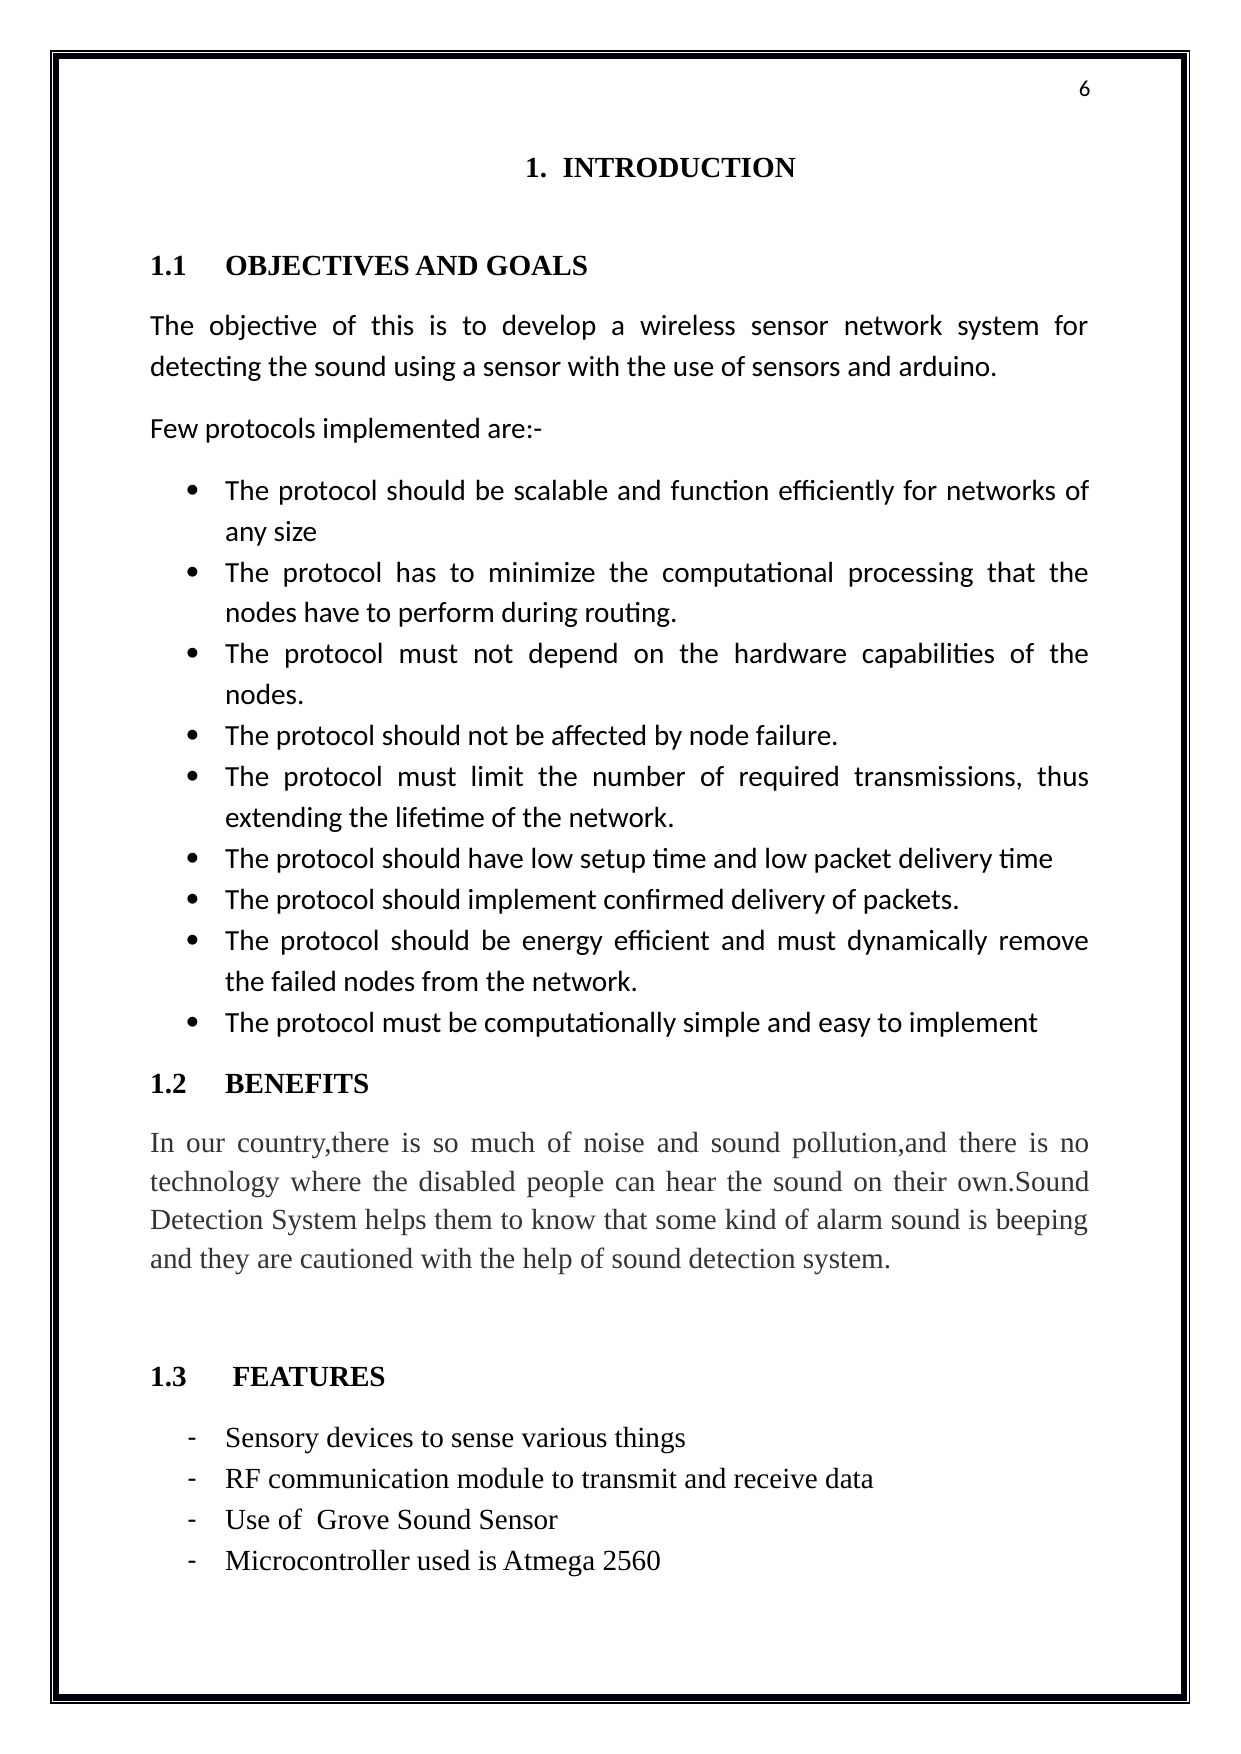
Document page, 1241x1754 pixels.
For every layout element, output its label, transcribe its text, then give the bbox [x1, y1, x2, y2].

text The objective of this is to develop a wireless sensor network system for detecting the sound using a sensor with the use of sensors and arduino. [150, 307, 1090, 384]
text In our country,there is so much of noise and sound pollution,and there is no technology where the disabled people can hear the sound on their own.Sound Detection System helps them to know that some kind of alarm sound is beeping and they are cautioned with the help of sound detection system. [150, 1125, 1090, 1274]
list The protocol must be computationally simple and easy to implement [187, 1004, 1090, 1039]
text Few protocols implemented are:- [150, 410, 1090, 446]
list The protocol should be energy efficient and must dynamically remove the failed nodes from the network. [187, 922, 1090, 999]
list The protocol should be scalable and function efficiently for networks of any size [187, 472, 1090, 548]
list RF communication module to transmit and receive data [187, 1460, 1090, 1495]
list The protocol should implement confirmed delivery of packets. [187, 881, 1090, 917]
list Sensory devices to sense various things [187, 1419, 1090, 1454]
list Use of Grove Sound Sensor [187, 1501, 1090, 1536]
list The protocol must limit the number of required transmissions, thus extending the lifetime of the network. [187, 758, 1090, 835]
list INTRODUCTION [525, 150, 1090, 183]
list Microcontroller used is Atmega 2560 [187, 1542, 1090, 1577]
text 1.1 OBJECTIVES AND GOALS [150, 248, 1090, 281]
list The protocol has to minimize the computational processing that the nodes have to perform during routing. [187, 554, 1090, 630]
text 1.3 FEATURES [150, 1359, 1090, 1393]
list The protocol should have low setup time and low packet delivery time [187, 840, 1090, 876]
list The protocol must not depend on the hardware capabilities of the nodes. [187, 636, 1090, 712]
list The protocol should not be affected by node failure. [187, 717, 1090, 753]
text 1.2 BENEFITS [150, 1066, 1090, 1099]
